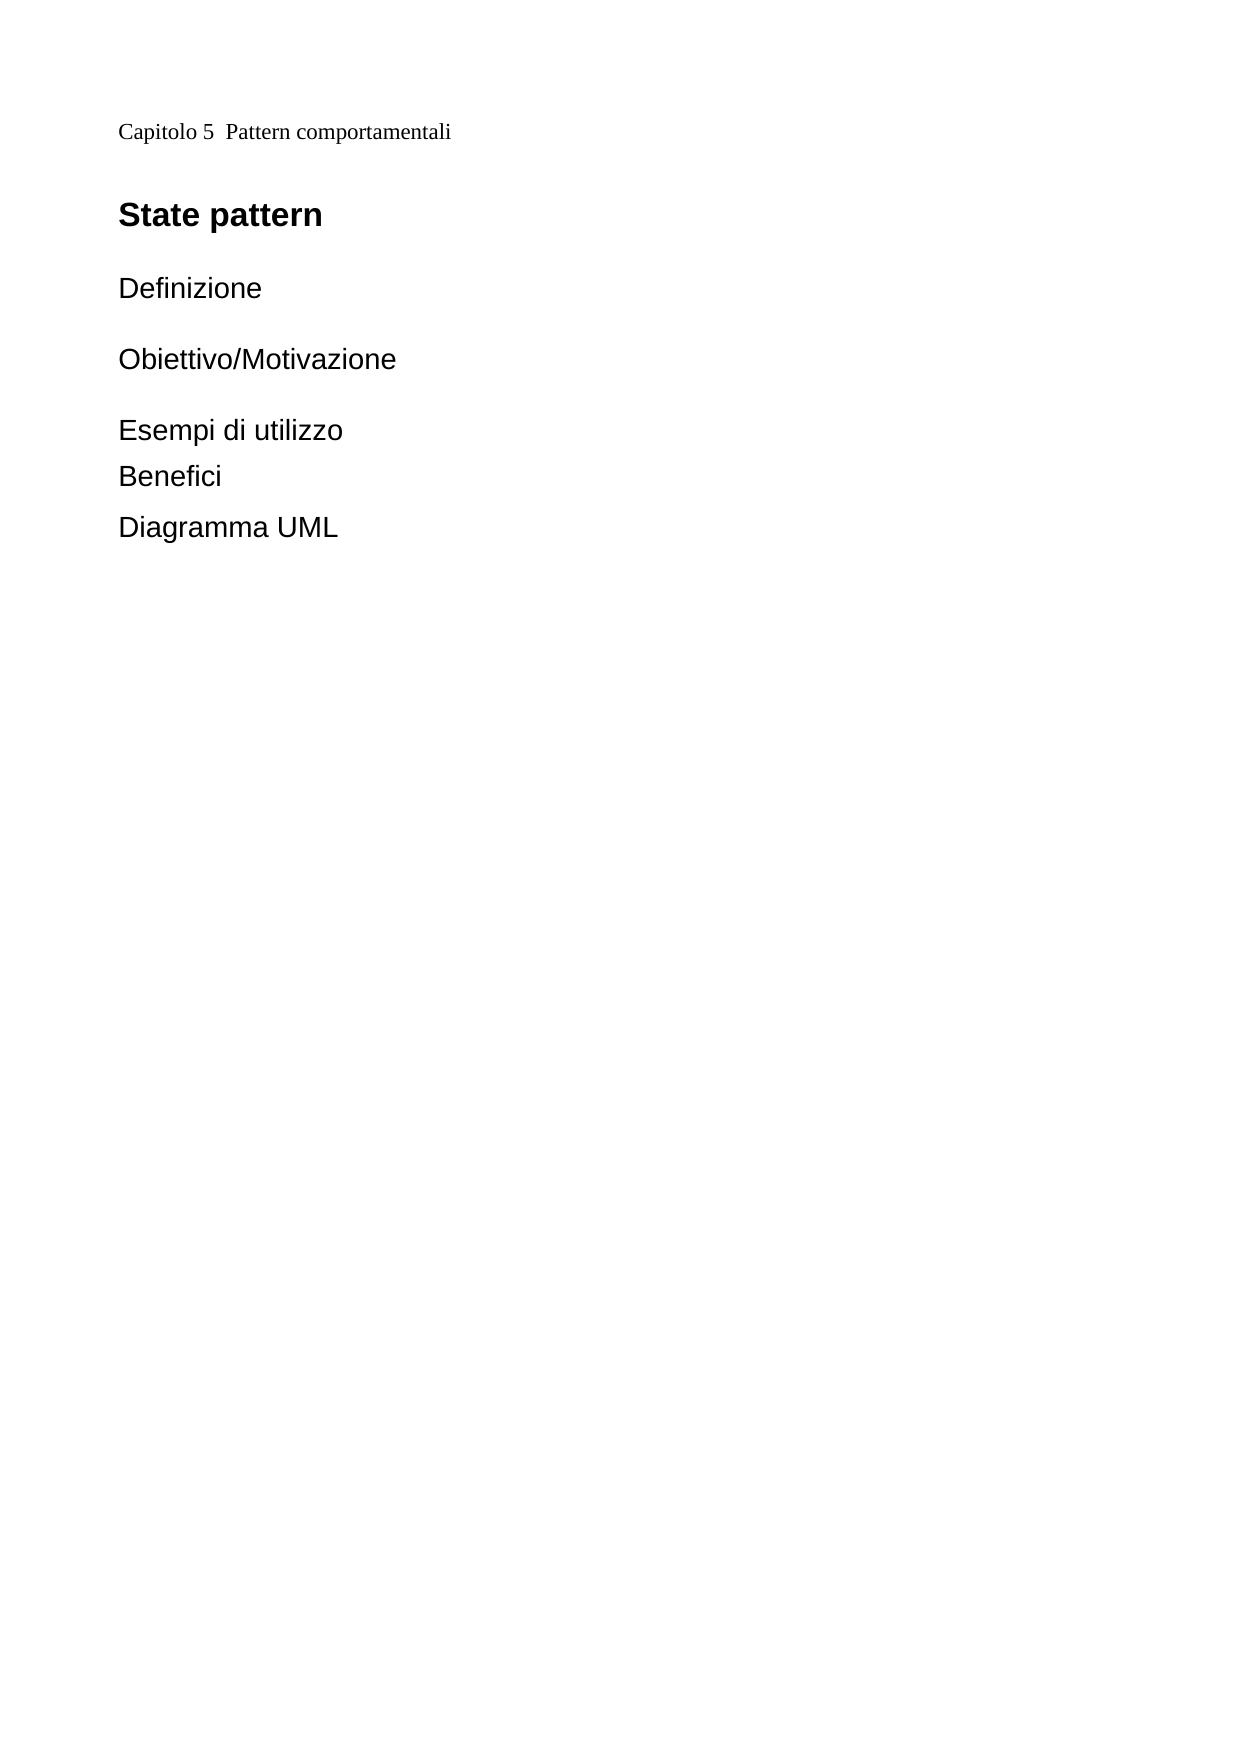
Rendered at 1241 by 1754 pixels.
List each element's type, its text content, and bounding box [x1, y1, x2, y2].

subtitle Definizione [118, 271, 1122, 304]
subtitle Obiettivo/Motivazione [118, 342, 1122, 376]
subtitle State pattern [118, 195, 1122, 233]
subtitle Benefici [118, 459, 1063, 493]
subtitle Esempi di utilizzo [118, 413, 1122, 447]
subtitle Diagramma UML [118, 510, 1063, 544]
